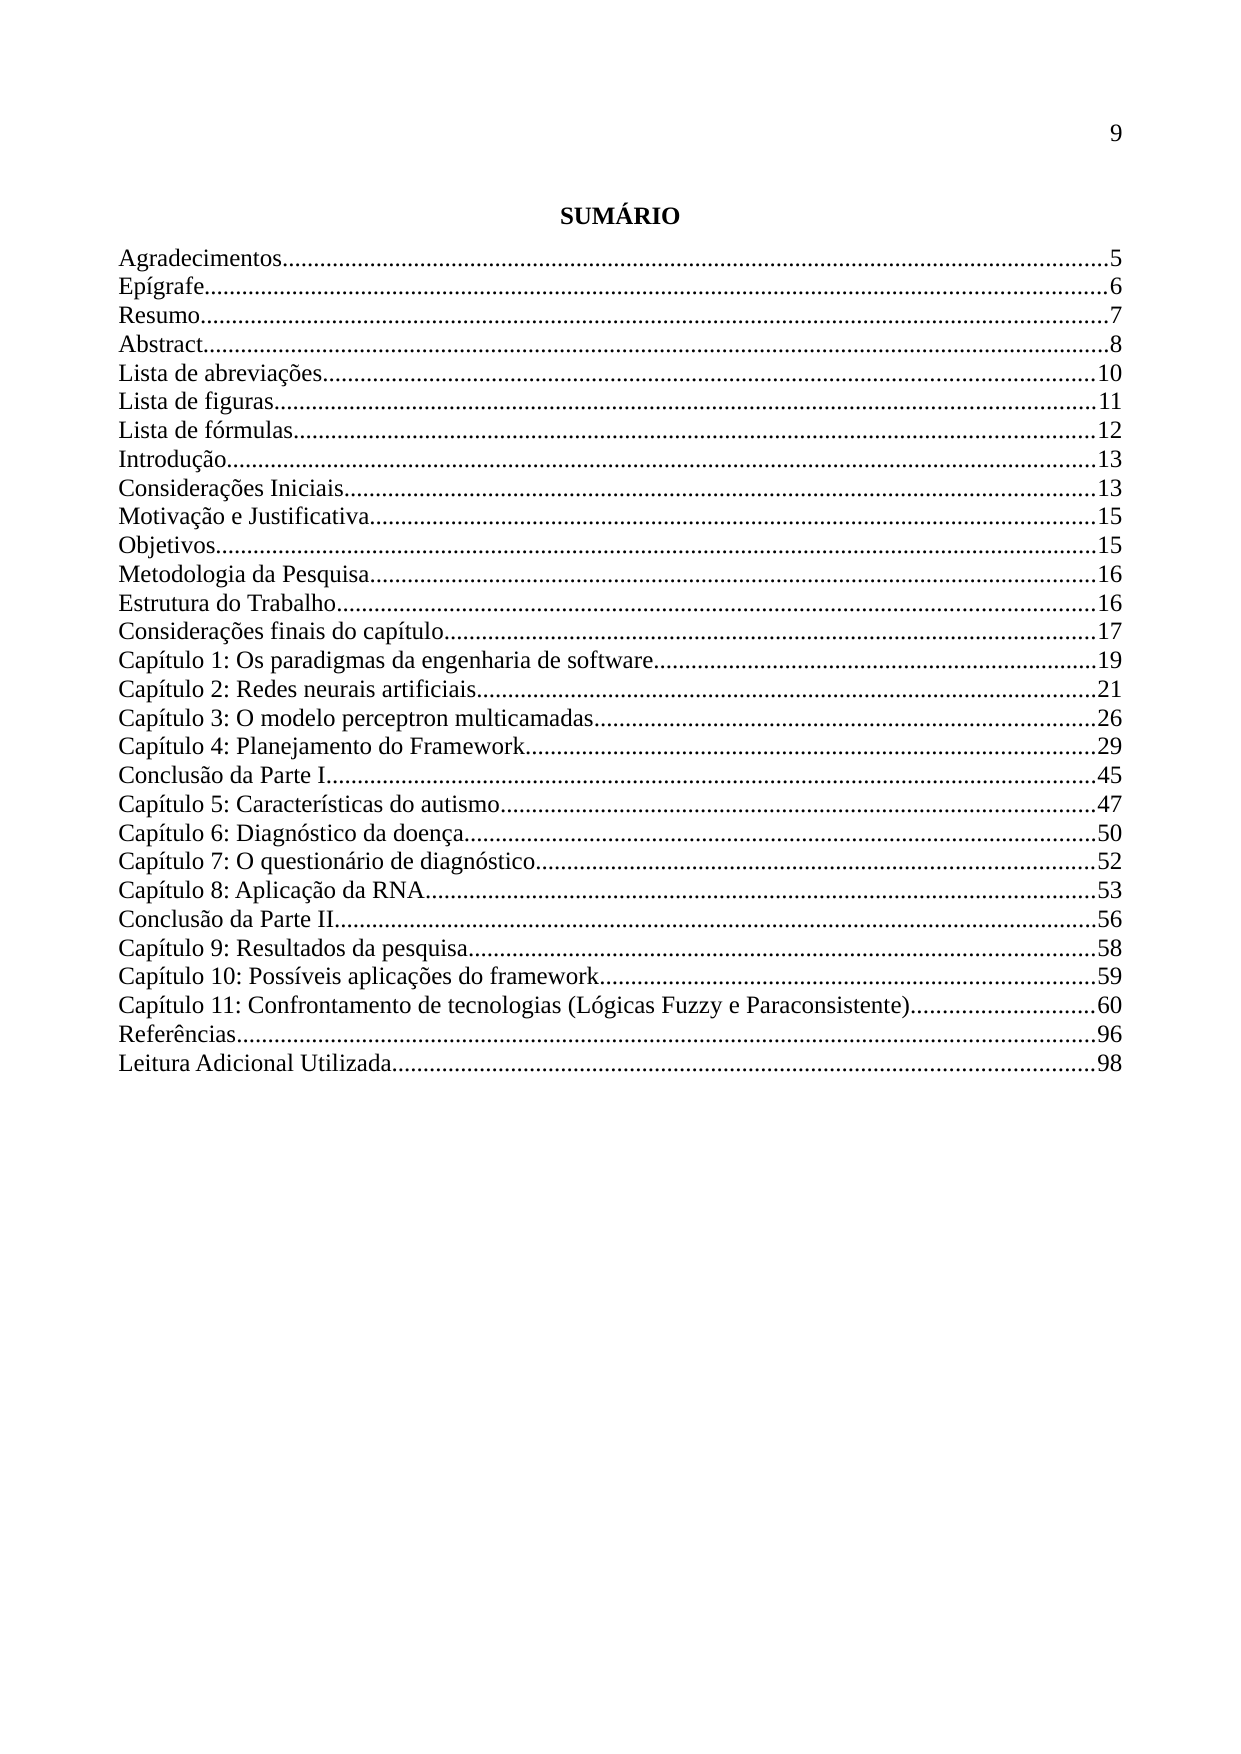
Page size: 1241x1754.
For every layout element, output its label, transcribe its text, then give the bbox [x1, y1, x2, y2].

text Capítulo 6: Diagnóstico da doença 50 [118, 818, 1122, 846]
text Epígrafe 6 [118, 271, 1122, 300]
text Capítulo 10: Possíveis aplicações do framework 59 [118, 961, 1122, 990]
text Lista de fórmulas 12 [118, 415, 1122, 444]
text Metodologia da Pesquisa 16 [118, 559, 1122, 588]
text Conclusão da Parte II 56 [118, 904, 1122, 933]
text Lista de figuras 11 [118, 386, 1122, 415]
text Motivação e Justificativa 15 [118, 501, 1122, 530]
text Conclusão da Parte I 45 [118, 760, 1122, 789]
text Considerações Iniciais 13 [118, 473, 1122, 501]
text Resumo 7 [118, 300, 1122, 329]
text Introdução 13 [118, 444, 1122, 473]
text Capítulo 1: Os paradigmas da engenharia de software 19 [118, 645, 1122, 674]
text Capítulo 9: Resultados da pesquisa 58 [118, 933, 1122, 961]
text Capítulo 11: Confrontamento de tecnologias (Lógicas Fuzzy e Paraconsistente) 60 [118, 990, 1122, 1019]
text Capítulo 5: Características do autismo 47 [118, 789, 1122, 818]
text Capítulo 4: Planejamento do Framework 29 [118, 731, 1122, 760]
text Leitura Adicional Utilizada 98 [118, 1048, 1122, 1076]
subtitle Sumário [118, 201, 1122, 230]
text Capítulo 7: O questionário de diagnóstico 52 [118, 846, 1122, 875]
text Capítulo 3: O modelo perceptron multicamadas 26 [118, 703, 1122, 731]
text Considerações finais do capítulo 17 [118, 616, 1122, 645]
text Agradecimentos 5 [118, 243, 1122, 271]
text Objetivos 15 [118, 530, 1122, 559]
text Lista de abreviações 10 [118, 358, 1122, 386]
text Capítulo 2: Redes neurais artificiais 21 [118, 674, 1122, 703]
text Estrutura do Trabalho 16 [118, 588, 1122, 616]
text Abstract 8 [118, 329, 1122, 358]
text Capítulo 8: Aplicação da RNA 53 [118, 875, 1122, 904]
text Referências 96 [118, 1019, 1122, 1048]
